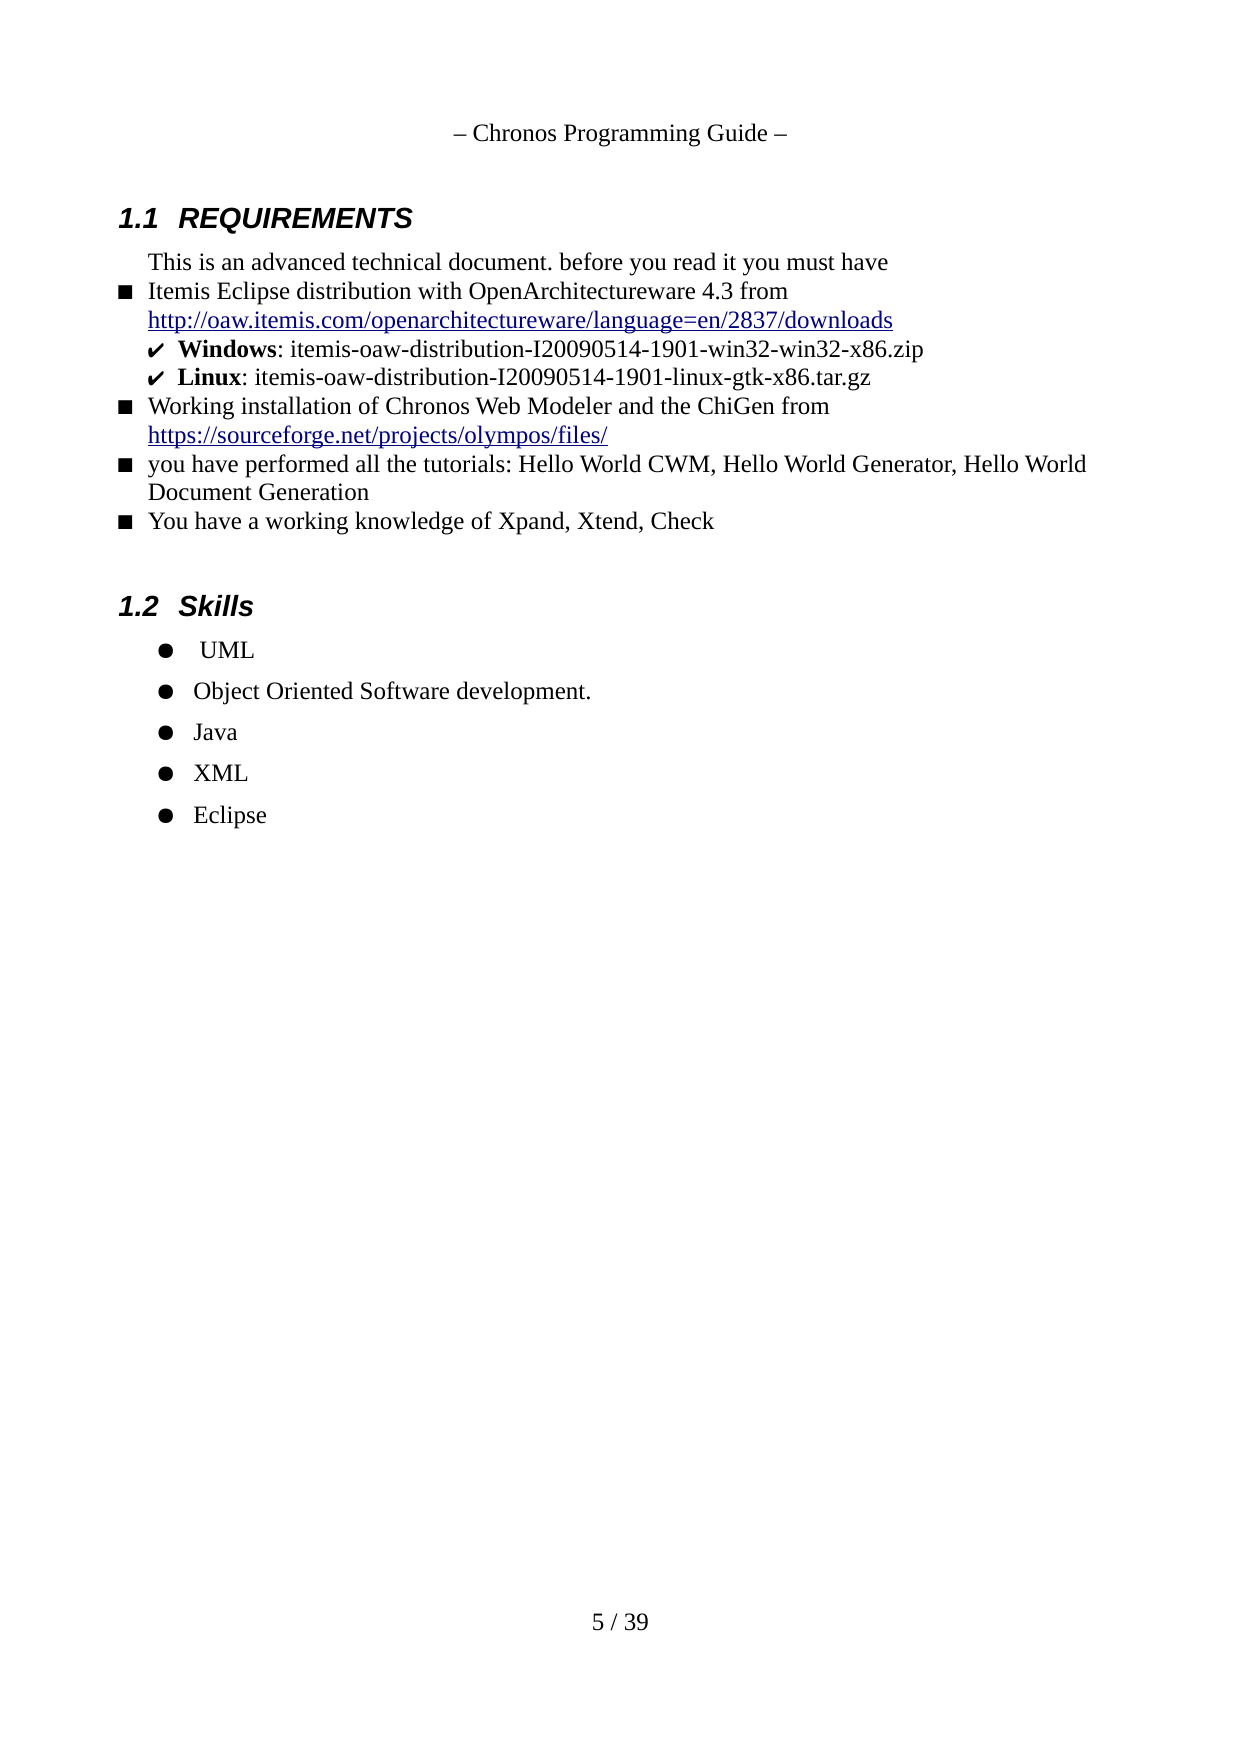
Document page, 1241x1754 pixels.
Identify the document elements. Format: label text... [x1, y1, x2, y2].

list Itemis Eclipse distribution with OpenArchitectureware 4.3 from http://oaw.itemis.com/openarchitectureware/language=en/2837/downloads [118, 276, 1122, 334]
list Object Oriented Software development. [156, 676, 1122, 705]
list XML [156, 758, 1122, 787]
subtitle Skills [118, 589, 1122, 622]
list Java [156, 717, 1122, 746]
list UML [156, 635, 1122, 663]
list Linux: itemis-oaw-distribution-I20090514-1901-linux-gtk-x86.tar.gz [148, 362, 1122, 391]
list Eclipse [156, 800, 1122, 828]
list Working installation of Chronos Web Modeler and the ChiGen from [118, 391, 1122, 420]
list Windows: itemis-oaw-distribution-I20090514-1901-win32-win32-x86.zip [148, 334, 1122, 362]
subtitle REQUIREMENTS [118, 201, 1122, 235]
list This is an advanced technical document. before you read it you must have [118, 247, 1122, 276]
list You have a working knowledge of Xpand, Xtend, Check [118, 506, 1122, 535]
list you have performed all the tutorials: Hello World CWM, Hello World Generator, Hello World Document Generation [118, 449, 1122, 506]
list https://sourceforge.net/projects/olympos/files/ [118, 420, 1122, 449]
